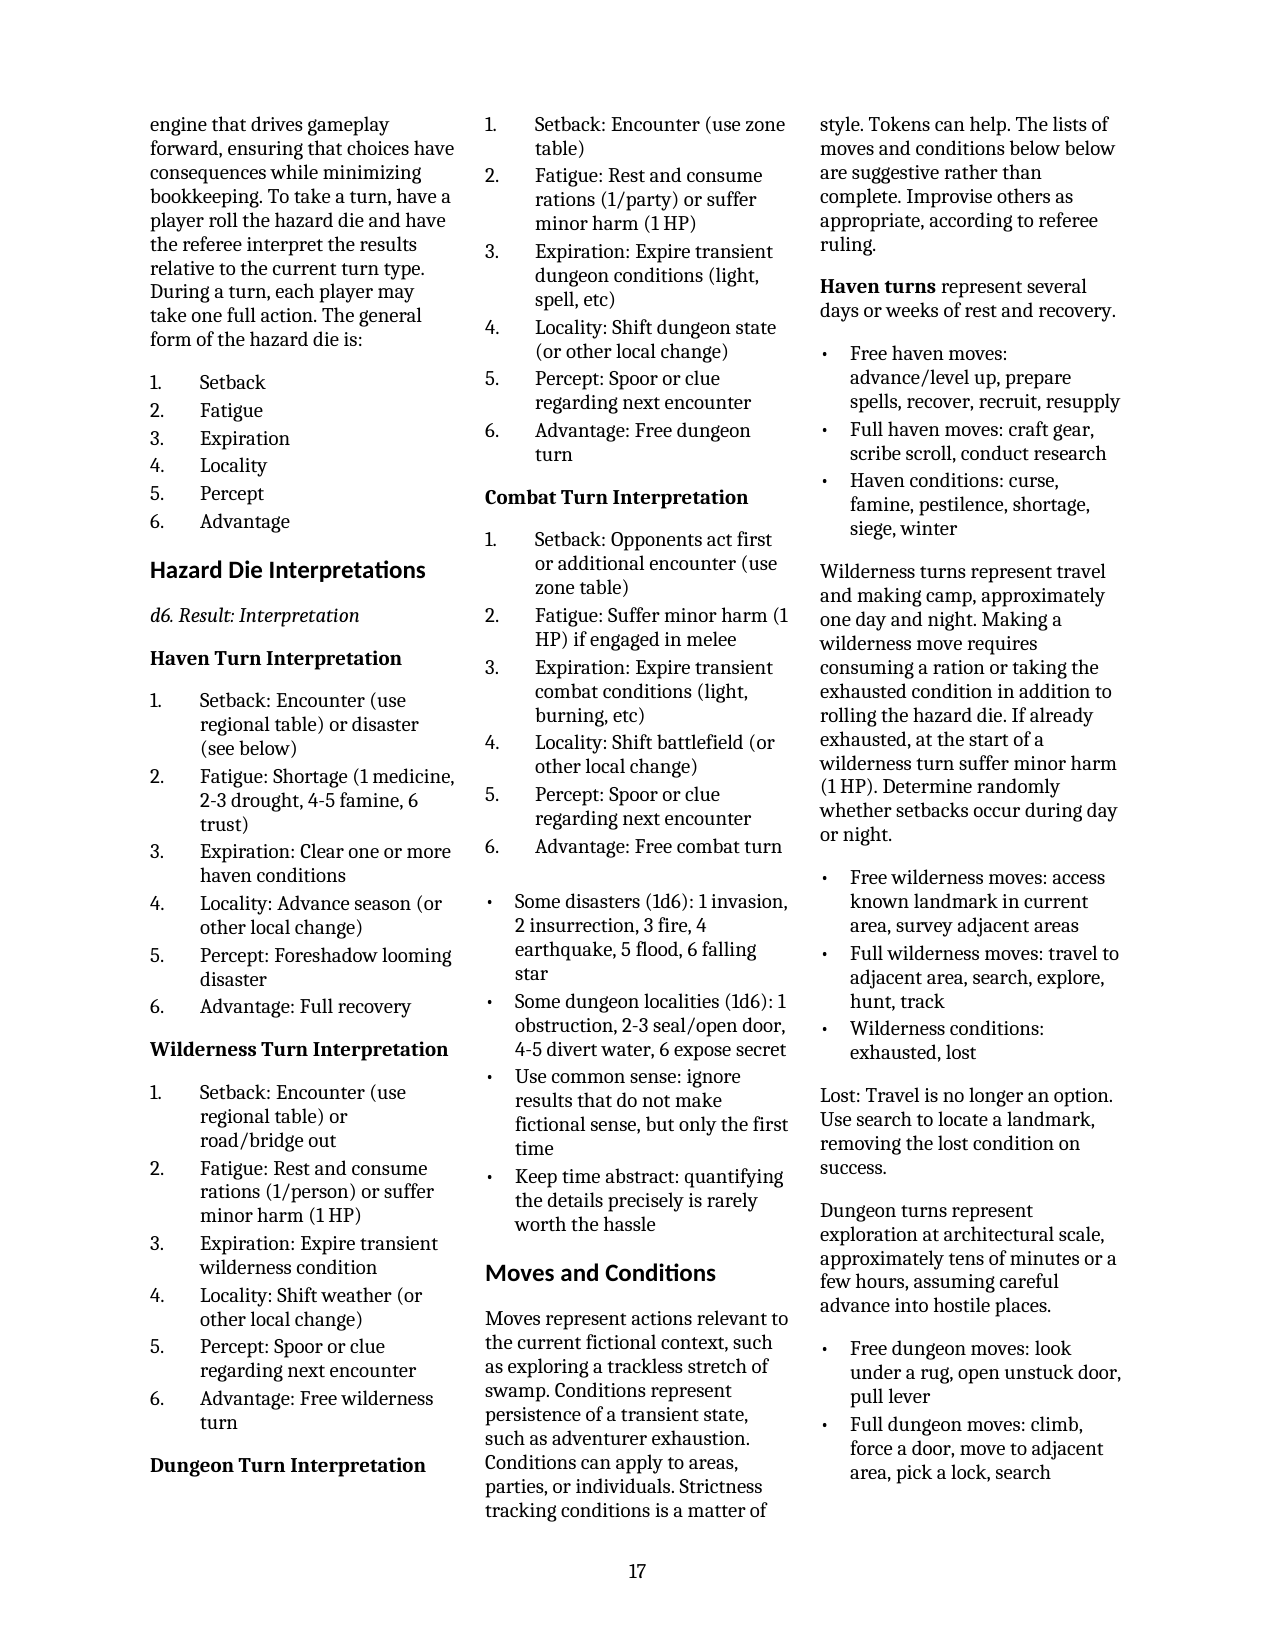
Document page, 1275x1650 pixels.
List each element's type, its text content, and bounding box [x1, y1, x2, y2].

text Wilderness turns represent travel and making camp, approximately one day and night. Making a wilderness move requires consuming a ration or taking the exhausted condition in addition to rolling the hazard die. If already exhausted, at the start of a wilderness turn suffer minor harm (1 HP). Determine randomly whether setbacks occur during day or night. [820, 559, 1125, 847]
list Percept: Spoor or clue regarding next encounter [485, 783, 790, 831]
list Advantage [150, 509, 455, 533]
list Fatigue: Shortage (1 medicine, 2-3 drought, 4-5 famine, 6 trust) [150, 764, 455, 836]
list Expiration: Clear one or more haven conditions [150, 840, 455, 888]
list Fatigue [150, 398, 455, 422]
subtitle Moves and Conditions [485, 1257, 790, 1288]
text Moves represent actions relevant to the current fictional context, such as exploring a trackless stretch of swamp. Conditions represent persistence of a transient state, such as adventurer exhaustion. Conditions can apply to areas, parties, or individuals. Strictness tracking conditions is a matter of [485, 1307, 790, 1522]
text Lost: Travel is no longer an option. Use search to locate a landmark, removing the lost condition on success. [820, 1084, 1125, 1179]
list Some dungeon localities (1d6): 1 obstruction, 2-3 seal/open door, 4-5 divert water, 6 expose secret [485, 989, 790, 1061]
list Expiration: Expire transient dungeon conditions (light, spell, etc) [485, 240, 790, 312]
list Fatigue: Suffer minor harm (1 HP) if engaged in melee [485, 604, 790, 652]
list Setback: Encounter (use zone table) [485, 112, 790, 160]
list Advantage: Free combat turn [485, 834, 790, 858]
list Keep time abstract: quantifying the details precisely is rarely worth the hassle [485, 1164, 790, 1236]
list Locality: Shift battlefield (or other local change) [485, 731, 790, 779]
list Setback: Opponents act first or additional encounter (use zone table) [485, 528, 790, 600]
list Locality: Shift weather (or other local change) [150, 1283, 455, 1331]
list Some disasters (1d6): 1 invasion, 2 insurrection, 3 fire, 4 earthquake, 5 flood, 6 falling star [485, 890, 790, 986]
list Fatigue: Rest and consume rations (1/person) or suffer minor harm (1 HP) [150, 1156, 455, 1228]
list Locality: Shift dungeon state (or other local change) [485, 315, 790, 363]
list Full wilderness moves: travel to adjacent area, search, explore, hunt, track [820, 941, 1125, 1013]
list Percept: Spoor or clue regarding next encounter [485, 367, 790, 415]
list Setback: Encounter (use regional table) or road/bridge out [150, 1081, 455, 1152]
list Fatigue: Rest and consume rations (1/party) or suffer minor harm (1 HP) [485, 164, 790, 236]
text Haven Turn Interpretation [150, 646, 455, 670]
list Full dungeon moves: climb, force a door, move to adjacent area, pick a lock, search [820, 1412, 1125, 1484]
list Wilderness conditions: exhausted, lost [820, 1017, 1125, 1065]
list Percept: Foreshadow looming disaster [150, 943, 455, 991]
list Locality [150, 454, 455, 478]
list Free haven moves: advance/level up, prepare spells, recover, recruit, resupply [820, 342, 1125, 413]
list Percept [150, 482, 455, 506]
list Percept: Spoor or clue regarding next encounter [150, 1335, 455, 1383]
list Setback: Encounter (use regional table) or disaster (see below) [150, 689, 455, 761]
list Free wilderness moves: access known landmark in current area, survey adjacent areas [820, 866, 1125, 938]
list Expiration [150, 426, 455, 450]
list Locality: Advance season (or other local change) [150, 892, 455, 940]
list Use common sense: ignore results that do not make fictional sense, but only the first time [485, 1065, 790, 1161]
text engine that drives gameplay forward, ensuring that choices have consequences while minimizing bookkeeping. To take a turn, have a player roll the hazard die and have the referee interpret the results relative to the current turn type. During a turn, each player may take one full action. The general form of the hazard die is: [150, 112, 455, 352]
text Dungeon Turn Interpretation [150, 1453, 455, 1477]
list Advantage: Free wilderness turn [150, 1387, 455, 1435]
text Dungeon turns represent exploration at architectural scale, approximately tens of minutes or a few hours, assuming careful advance into hostile places. [820, 1198, 1125, 1318]
list Haven conditions: curse, famine, pestilence, shortage, siege, winter [820, 469, 1125, 541]
list Setback [150, 371, 455, 395]
list Full haven moves: craft gear, scribe scroll, conduct research [820, 417, 1125, 465]
list Advantage: Free dungeon turn [485, 419, 790, 467]
subtitle Hazard Die Interpretations [150, 554, 455, 585]
list Expiration: Expire transient combat conditions (light, burning, etc) [485, 655, 790, 727]
text d6. Result: Interpretation [150, 603, 455, 627]
text Haven turns represent several days or weeks of rest and recovery. [820, 275, 1125, 323]
list Expiration: Expire transient wilderness condition [150, 1232, 455, 1280]
text Combat Turn Interpretation [485, 485, 790, 509]
text style. Tokens can help. The lists of moves and conditions below below are suggestive rather than complete. Improvise others as appropriate, according to referee ruling. [820, 112, 1125, 256]
list Advantage: Full recovery [150, 995, 455, 1019]
list Free dungeon moves: look under a rug, open unstuck door, pull lever [820, 1337, 1125, 1409]
text Wilderness Turn Interpretation [150, 1038, 455, 1062]
